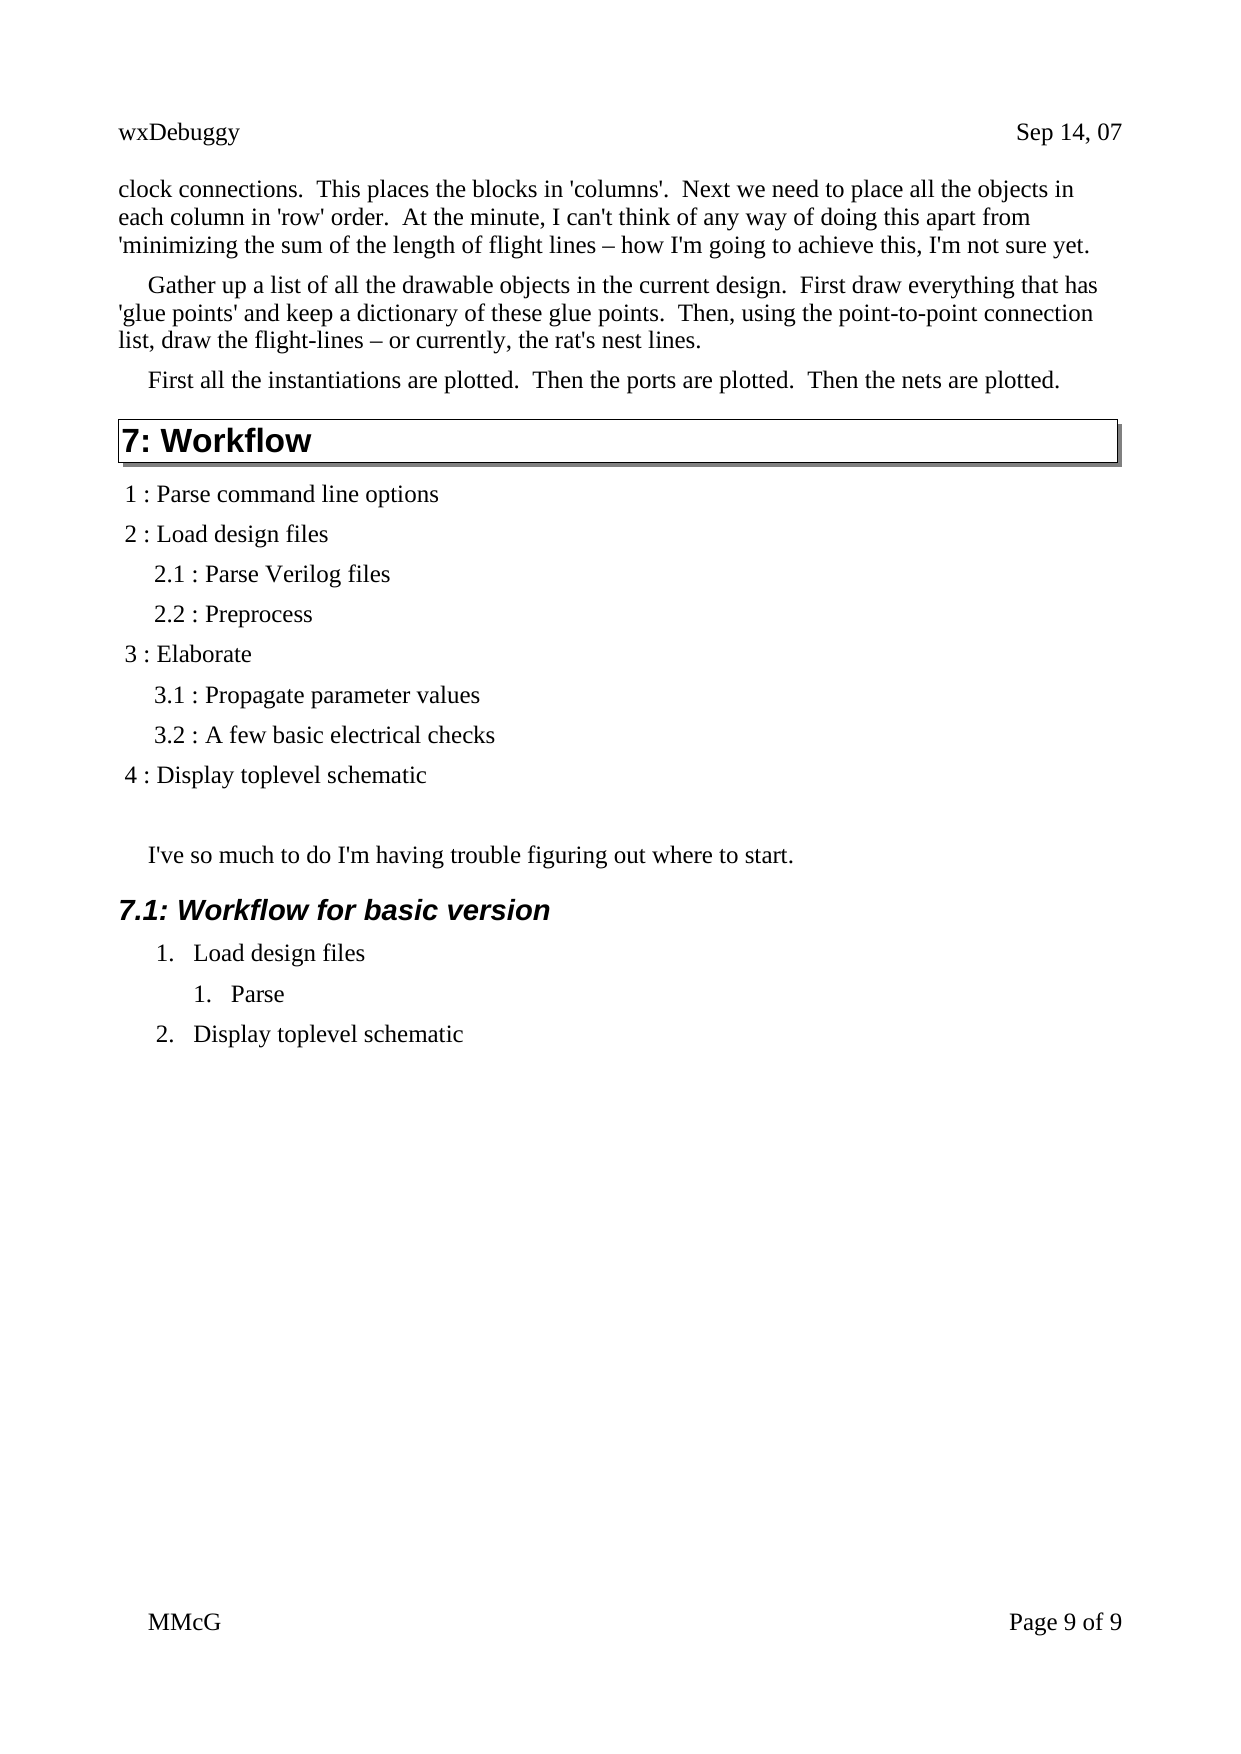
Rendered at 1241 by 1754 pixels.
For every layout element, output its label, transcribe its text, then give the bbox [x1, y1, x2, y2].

list Load design files [156, 939, 1122, 967]
subtitle Workflow for basic version [118, 894, 1122, 927]
text clock connections. This places the blocks in 'columns'. Next we need to place all the objects in each column in 'row' order. At the minute, I can't think of any way of doing this apart from 'minimizing the sum of the length of flight lines – how I'm going to achieve this, I'm not sure yet. [118, 175, 1122, 258]
text First all the instantiations are plotted. Then the ports are plotted. Then the nets are plotted. [118, 367, 1122, 394]
subtitle Workflow [119, 420, 1117, 462]
text I've so much to do I'm having trouble figuring out where to start. [118, 842, 1122, 869]
list Parse [193, 980, 1122, 1007]
list Parse command line options [118, 480, 1122, 507]
list Elaborate [118, 641, 1122, 668]
list Load design files [118, 520, 1122, 548]
list Preprocess [148, 600, 1122, 628]
list Propagate parameter values [148, 681, 1122, 708]
list Parse Verilog files [148, 560, 1122, 588]
list A few basic electrical checks [148, 721, 1122, 749]
list Display toplevel schematic [118, 761, 1122, 789]
text Gather up a list of all the drawable objects in the current design. First draw everything that has 'glue points' and keep a dictionary of these glue points. Then, using the point-to-point connection list, draw the flight-lines – or currently, the rat's nest lines. [118, 271, 1122, 354]
list Display toplevel schematic [156, 1020, 1122, 1048]
